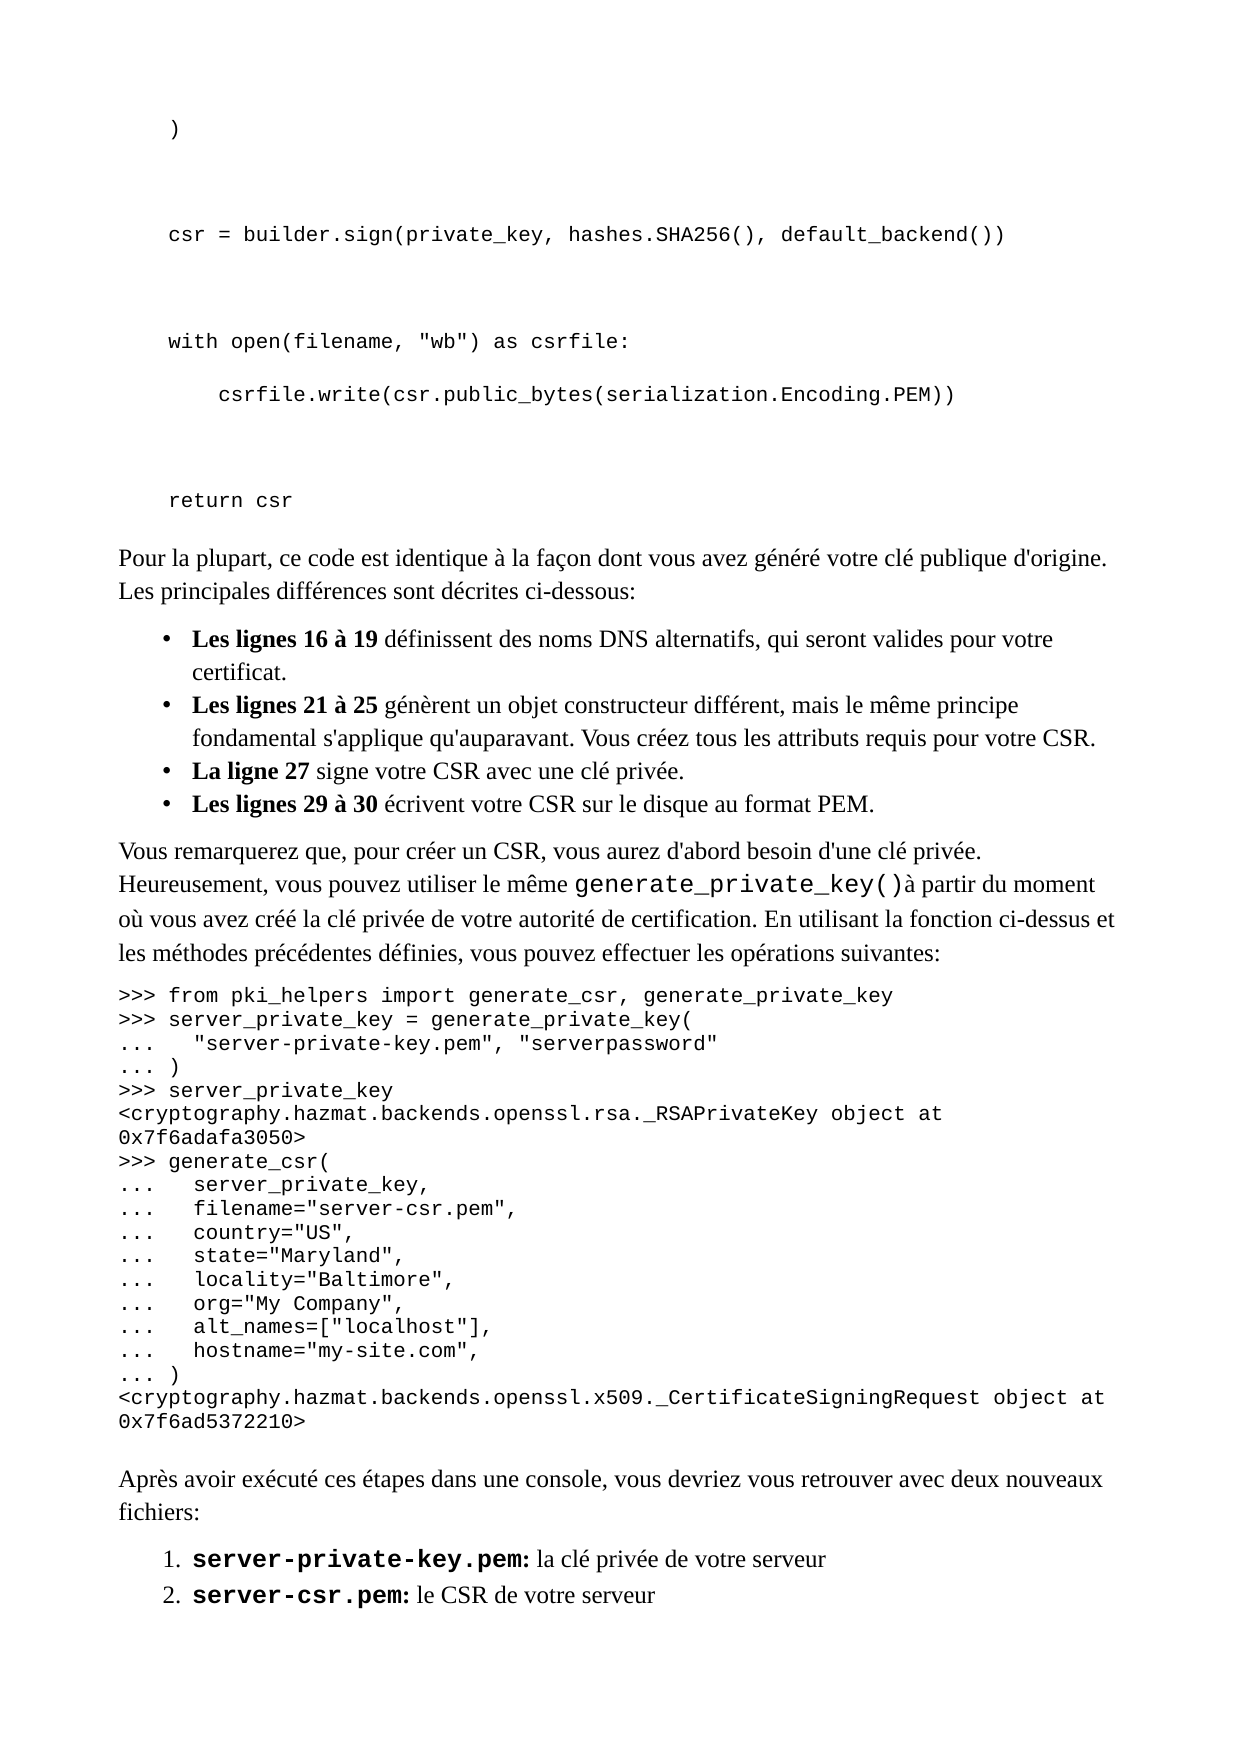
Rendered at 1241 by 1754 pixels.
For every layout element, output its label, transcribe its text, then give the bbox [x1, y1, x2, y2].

text ... hostname="my-site.com", [118, 1340, 1122, 1363]
text return csr [118, 490, 1122, 514]
text ... filename="server-csr.pem", [118, 1198, 1122, 1222]
text ) [118, 118, 1122, 142]
text >>> generate_csr( [118, 1151, 1122, 1174]
text with open(filename, "wb") as csrfile: [118, 331, 1122, 354]
text Vous remarquerez que, pour créer un CSR, vous aurez d'abord besoin d'une clé privée. Heureusement, vous pouvez utiliser le même generate_private_key()à partir du moment où vous avez créé la clé privée de votre autorité de certification. En utilisant la fonction ci-dessus et les méthodes précédentes définies, vous pouvez effectuer les opérations suivantes: [118, 836, 1122, 966]
text >>> from pki_helpers import generate_csr, generate_private_key [118, 985, 1122, 1009]
text csr = builder.sign(private_key, hashes.SHA256(), default_backend()) [118, 224, 1122, 248]
text ... ) [118, 1363, 1122, 1387]
text ... "server-private-key.pem", "serverpassword" [118, 1032, 1122, 1056]
text >>> server_private_key [118, 1080, 1122, 1103]
list Les lignes 29 à 30 écrivent votre CSR sur le disque au format PEM. [162, 789, 1122, 818]
text ... state="Maryland", [118, 1245, 1122, 1269]
text ... country="US", [118, 1222, 1122, 1245]
text ... org="My Company", [118, 1293, 1122, 1316]
text Pour la plupart, ce code est identique à la façon dont vous avez généré votre clé publique d'origine. Les principales différences sont décrites ci-dessous: [118, 543, 1122, 605]
list Les lignes 16 à 19 définissent des noms DNS alternatifs, qui seront valides pour votre certificat. [162, 624, 1122, 686]
text csrfile.write(csr.public_bytes(serialization.Encoding.PEM)) [118, 384, 1122, 407]
text <cryptography.hazmat.backends.openssl.rsa._RSAPrivateKey object at 0x7f6adafa3050> [118, 1103, 1122, 1151]
list server-private-key.pem: la clé privée de votre serveur [162, 1544, 1122, 1575]
list Les lignes 21 à 25 génèrent un objet constructeur différent, mais le même principe fondamental s'applique qu'auparavant. Vous créez tous les attributs requis pour votre CSR. [162, 690, 1122, 752]
text ... ) [118, 1056, 1122, 1080]
list server-csr.pem: le CSR de votre serveur [162, 1580, 1122, 1611]
text ... alt_names=["localhost"], [118, 1316, 1122, 1340]
text >>> server_private_key = generate_private_key( [118, 1009, 1122, 1032]
text Après avoir exécuté ces étapes dans une console, vous devriez vous retrouver avec deux nouveaux fichiers: [118, 1464, 1122, 1526]
list La ligne 27 signe votre CSR avec une clé privée. [162, 756, 1122, 784]
text ... locality="Baltimore", [118, 1269, 1122, 1293]
text ... server_private_key, [118, 1174, 1122, 1198]
text <cryptography.hazmat.backends.openssl.x509._CertificateSigningRequest object at 0x7f6ad5372210> [118, 1387, 1122, 1434]
